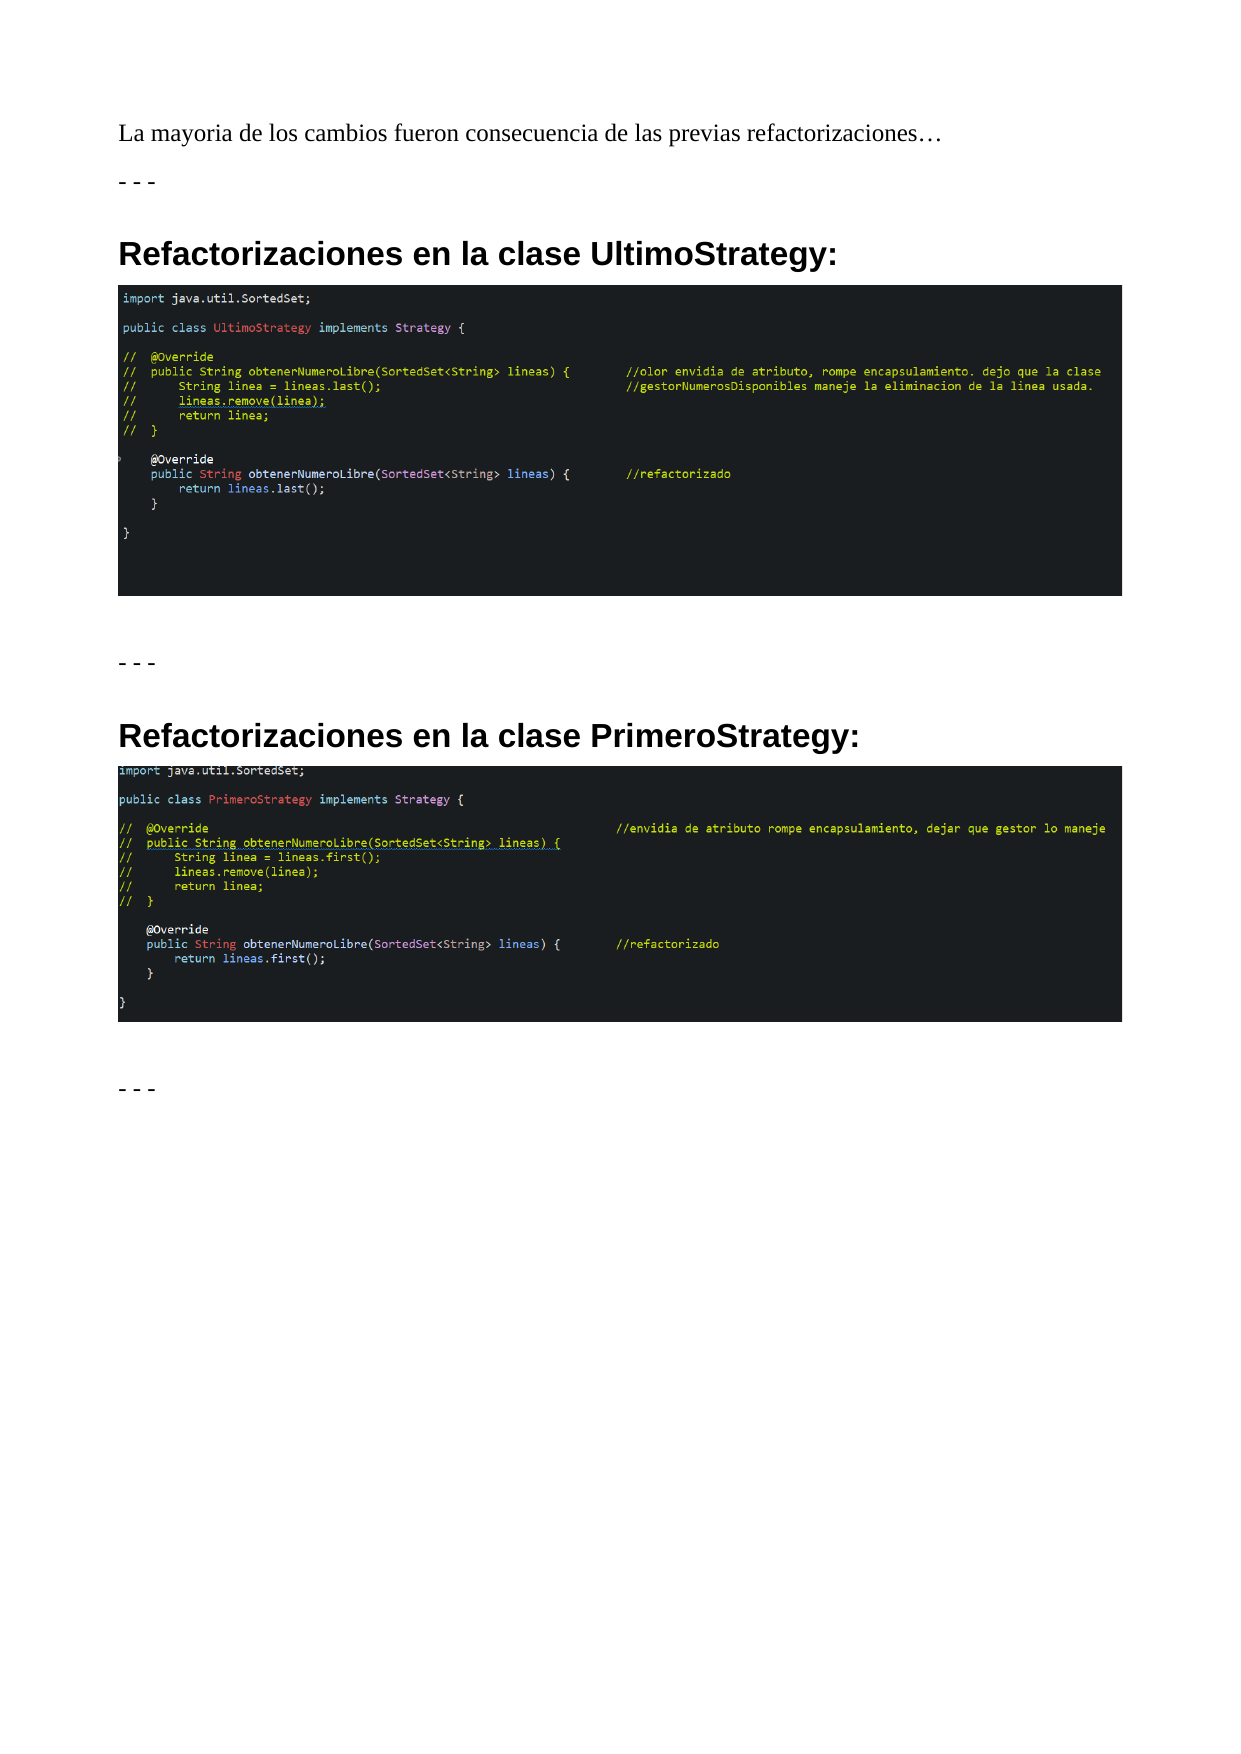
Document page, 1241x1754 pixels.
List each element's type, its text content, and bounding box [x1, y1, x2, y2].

picture [118, 285, 1123, 596]
text La mayoria de los cambios fueron consecuencia de las previas refactorizaciones… [118, 118, 1122, 147]
text - - - [118, 647, 1122, 676]
picture [118, 766, 1123, 1022]
subtitle Refactorizaciones en la clase PrimeroStrategy: [118, 716, 1122, 754]
text - - - [118, 1073, 1122, 1102]
subtitle Refactorizaciones en la clase UltimoStrategy: [118, 234, 1122, 273]
text - - - [118, 166, 1122, 194]
